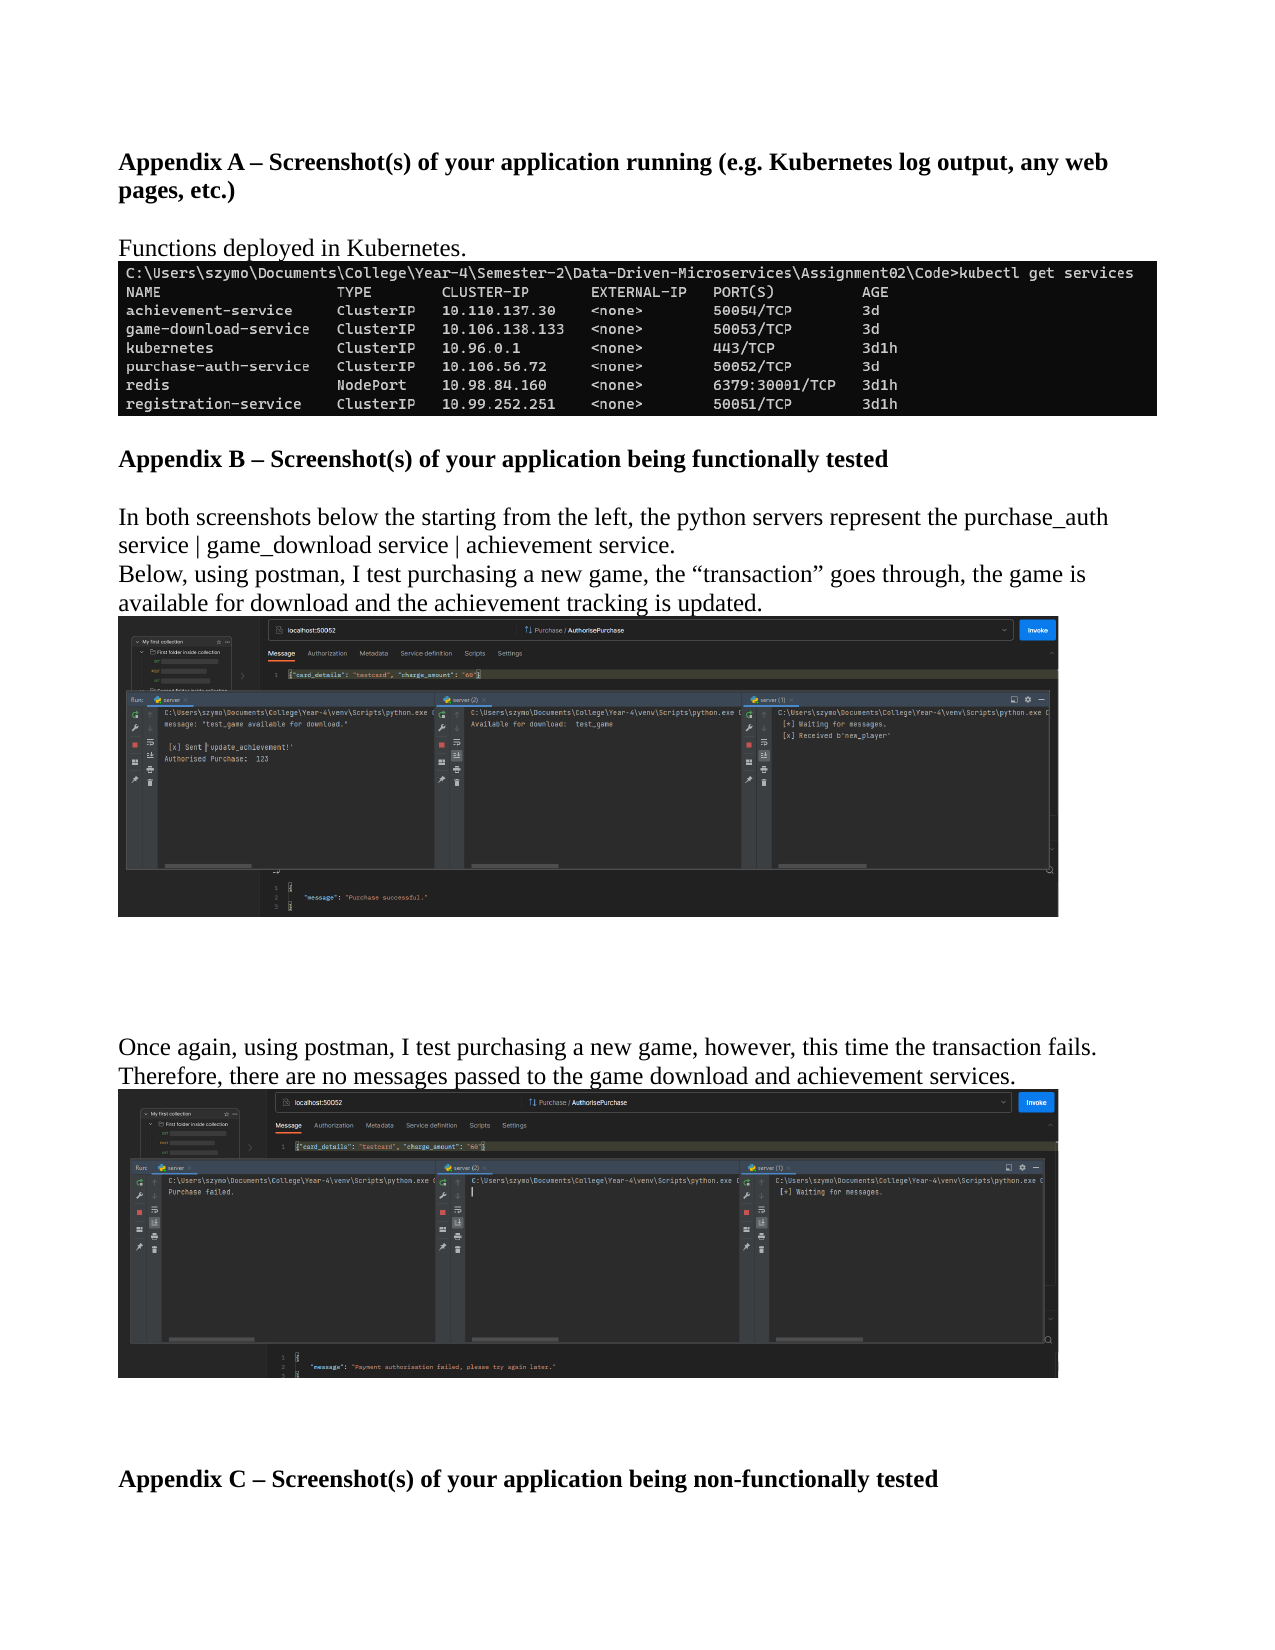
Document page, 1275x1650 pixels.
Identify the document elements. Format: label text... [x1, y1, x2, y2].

text Once again, using postman, I test purchasing a new game, however, this time the transaction fails. Therefore, there are no messages passed to the game download and achievement services. [118, 1032, 1157, 1089]
text Functions deployed in Kubernetes. [118, 233, 1157, 261]
text Appendix C – Screenshot(s) of your application being non-functionally tested [118, 1464, 1157, 1493]
text In both screenshots below the starting from the left, the python servers represent the purchase_auth service | game_download service | achievement service. [118, 502, 1157, 559]
text Appendix A – Screenshot(s) of your application running (e.g. Kubernetes log output, any web pages, etc.) [118, 147, 1157, 204]
text Appendix B – Screenshot(s) of your application being functionally tested [118, 444, 1157, 473]
text Below, using postman, I test purchasing a new game, the “transaction” goes through, the game is available for download and the achievement tracking is updated. [118, 559, 1157, 617]
